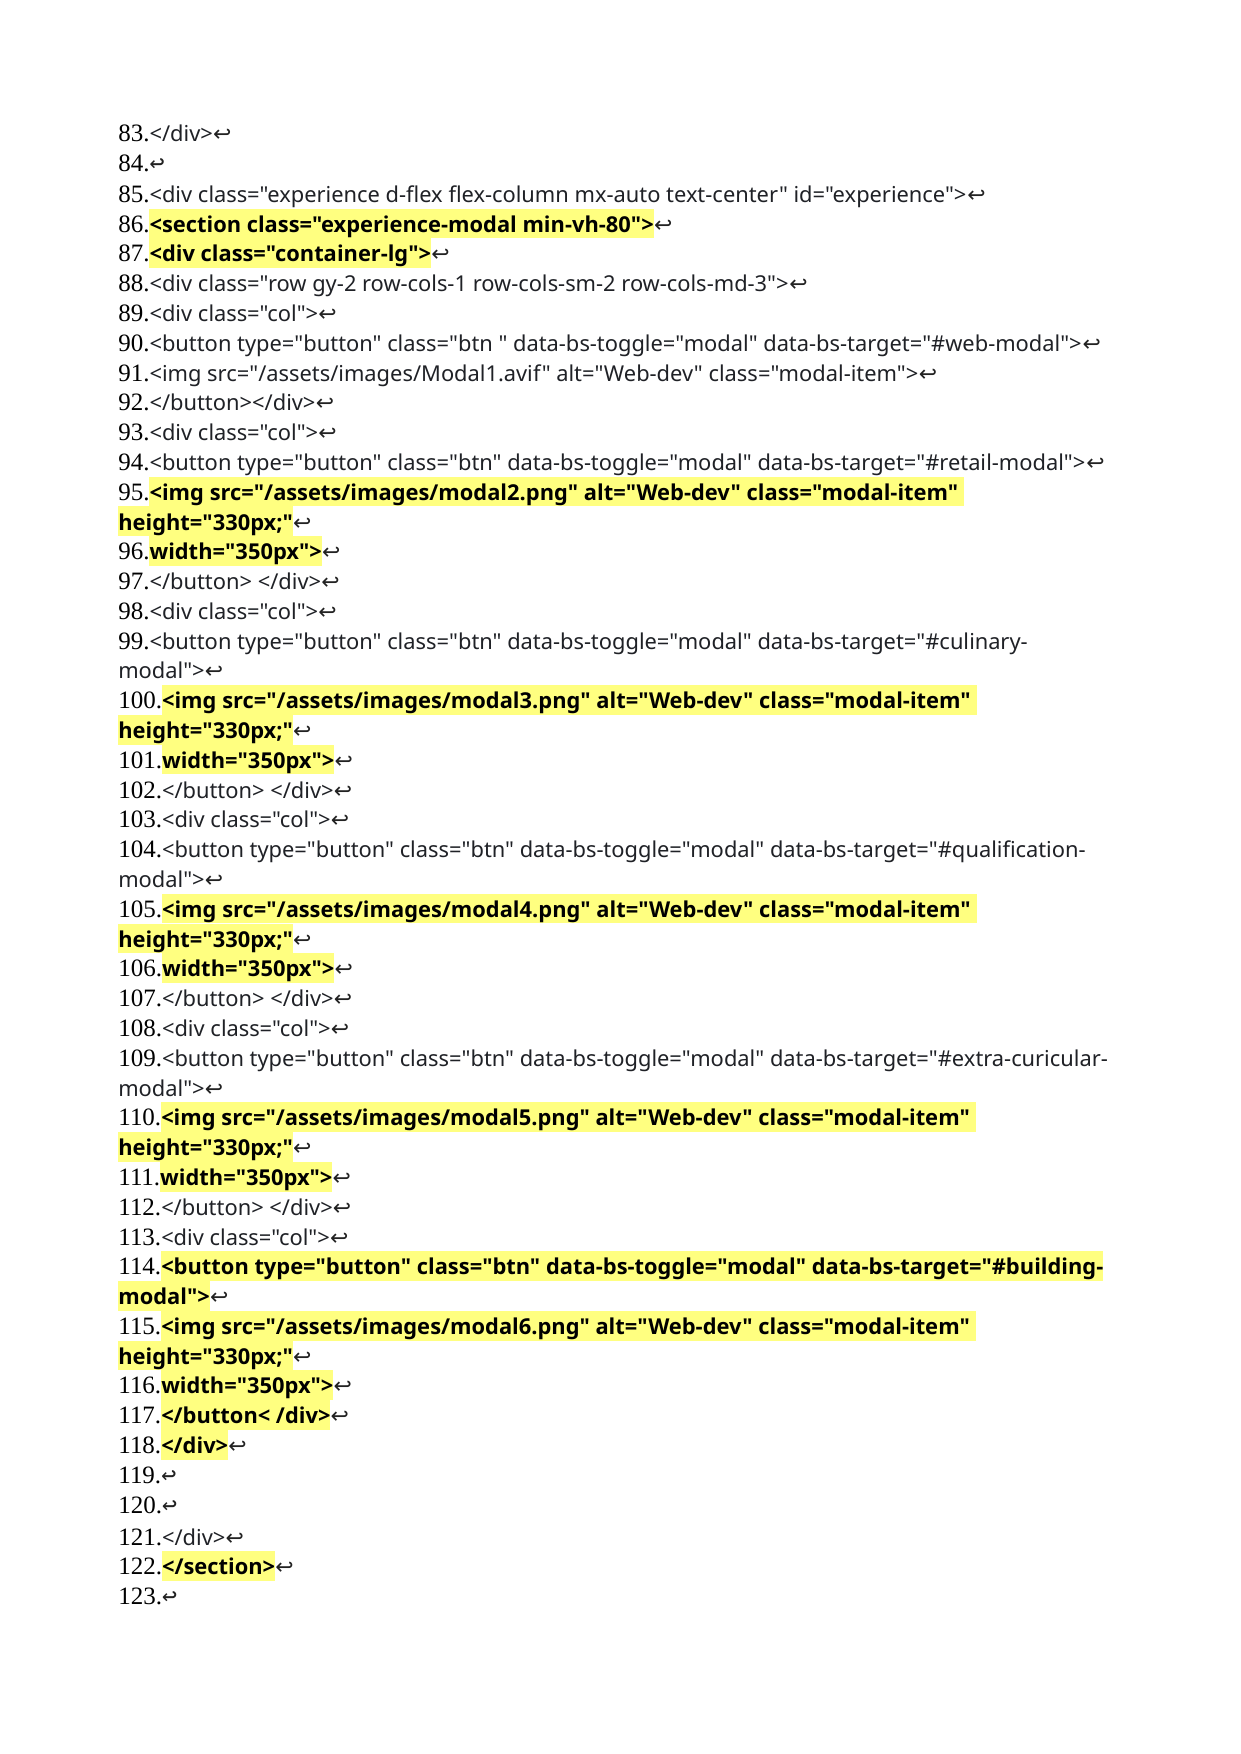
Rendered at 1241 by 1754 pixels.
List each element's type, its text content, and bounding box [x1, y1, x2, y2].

list <div class="col">↩ [118, 1221, 1122, 1251]
list <button type="button" class="btn" data-bs-toggle="modal" data-bs-target="#extra-curicular-modal">↩ [118, 1043, 1122, 1102]
list <img src="/assets/images/modal3.png" alt="Web-dev" class="modal-item" height="330px;"↩ [118, 685, 1122, 745]
list <div class="row gy-2 row-cols-1 row-cols-sm-2 row-cols-md-3">↩ [118, 268, 1122, 298]
list ↩ [118, 1491, 1122, 1521]
list width="350px">↩ [118, 1370, 1122, 1400]
list <img src="/assets/images/modal6.png" alt="Web-dev" class="modal-item" height="330px;"↩ [118, 1311, 1122, 1370]
list <button type="button" class="btn" data-bs-toggle="modal" data-bs-target="#retail-modal">↩ [118, 447, 1122, 477]
list <div class="experience d-flex flex-column mx-auto text-center" id="experience">↩ [118, 179, 1122, 208]
list </div>↩ [118, 1521, 1122, 1551]
list <img src="/assets/images/modal2.png" alt="Web-dev" class="modal-item" height="330px;"↩ [118, 477, 1122, 536]
list <button type="button" class="btn" data-bs-toggle="modal" data-bs-target="#qualification-modal">↩ [118, 834, 1122, 894]
list ↩ [118, 1581, 1122, 1612]
list <div class="col">↩ [118, 298, 1122, 328]
list width="350px">↩ [118, 1162, 1122, 1192]
list </button> </div>↩ [118, 1192, 1122, 1221]
list <div class="col">↩ [118, 1013, 1122, 1043]
list ↩ [118, 1460, 1122, 1491]
list <div class="col">↩ [118, 417, 1122, 447]
list <section class="experience-modal min-vh-80">↩ [118, 208, 1122, 238]
list </button></div>↩ [118, 387, 1122, 417]
list </div>↩ [118, 1430, 1122, 1460]
list ↩ [118, 148, 1122, 179]
list </button> </div>↩ [118, 774, 1122, 804]
list width="350px">↩ [118, 745, 1122, 774]
list <img src="/assets/images/modal4.png" alt="Web-dev" class="modal-item" height="330px;"↩ [118, 894, 1122, 953]
list </button> </div>↩ [118, 566, 1122, 596]
list <img src="/assets/images/Modal1.avif" alt="Web-dev" class="modal-item">↩ [118, 357, 1122, 387]
list <div class="col">↩ [118, 596, 1122, 626]
list <div class="container-lg">↩ [118, 238, 1122, 268]
list width="350px">↩ [118, 953, 1122, 983]
list <button type="button" class="btn" data-bs-toggle="modal" data-bs-target="#culinary-modal">↩ [118, 626, 1122, 685]
list width="350px">↩ [118, 536, 1122, 566]
list </button< /div>↩ [118, 1400, 1122, 1430]
list </section>↩ [118, 1551, 1122, 1581]
list </button> </div>↩ [118, 983, 1122, 1013]
list </div>↩ [118, 118, 1122, 148]
list <div class="col">↩ [118, 804, 1122, 834]
list <button type="button" class="btn " data-bs-toggle="modal" data-bs-target="#web-modal">↩ [118, 328, 1122, 357]
list <button type="button" class="btn" data-bs-toggle="modal" data-bs-target="#building-modal">↩ [118, 1251, 1122, 1311]
list <img src="/assets/images/modal5.png" alt="Web-dev" class="modal-item" height="330px;"↩ [118, 1102, 1122, 1162]
